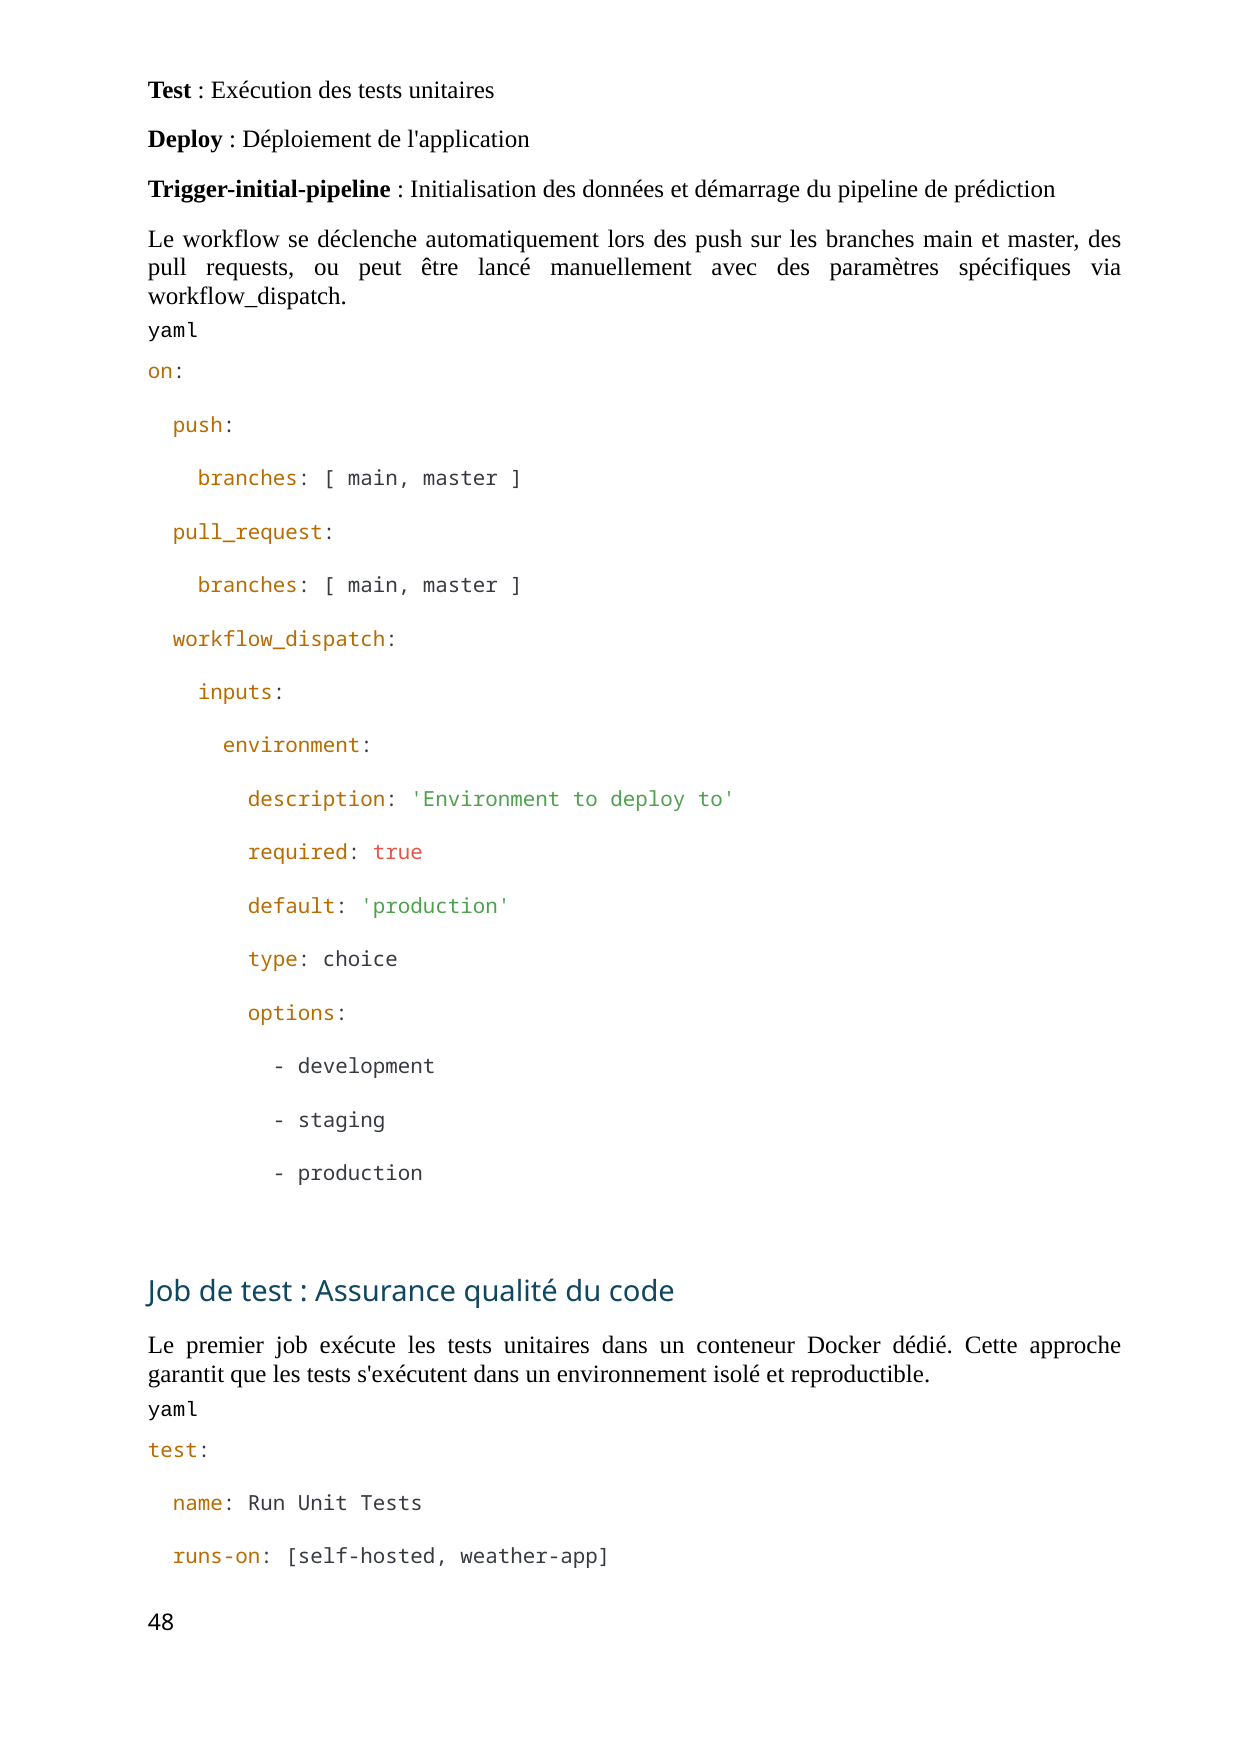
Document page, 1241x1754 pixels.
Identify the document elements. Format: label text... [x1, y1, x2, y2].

text Trigger-initial-pipeline : Initialisation des données et démarrage du pipeline de prédiction [148, 174, 1122, 203]
text - production [148, 1158, 1122, 1187]
text required: true [148, 837, 1122, 866]
text Deploy : Déploiement de l'application [148, 124, 1122, 153]
text push: [148, 410, 1122, 438]
text - staging [148, 1105, 1122, 1133]
text branches: [ main, master ] [148, 570, 1122, 599]
text environment: [148, 731, 1122, 759]
subtitle Job de test : Assurance qualité du code [148, 1271, 1122, 1310]
text Le workflow se déclenche automatiquement lors des push sur les branches main et master, des pull requests, ou peut être lancé manuellement avec des paramètres spécifiques via workflow_dispatch. [148, 224, 1122, 310]
text test: [148, 1435, 1122, 1463]
text on: [148, 357, 1122, 385]
text branches: [ main, master ] [148, 463, 1122, 492]
text - development [148, 1051, 1122, 1080]
text Le premier job exécute les tests unitaires dans un conteneur Docker dédié. Cette approche garantit que les tests s'exécutent dans un environnement isolé et reproductible. [148, 1331, 1122, 1388]
text pull_request: [148, 517, 1122, 545]
text yaml [148, 320, 1122, 344]
text name: Run Unit Tests [148, 1488, 1122, 1517]
text runs-on: [self-hosted, weather-app] [148, 1542, 1122, 1570]
text inputs: [148, 677, 1122, 706]
text description: 'Environment to deploy to' [148, 784, 1122, 812]
text type: choice [148, 944, 1122, 973]
text yaml [148, 1398, 1122, 1422]
text Test : Exécution des tests unitaires [148, 75, 1122, 104]
text default: 'production' [148, 891, 1122, 919]
text workflow_dispatch: [148, 624, 1122, 652]
text options: [148, 998, 1122, 1026]
